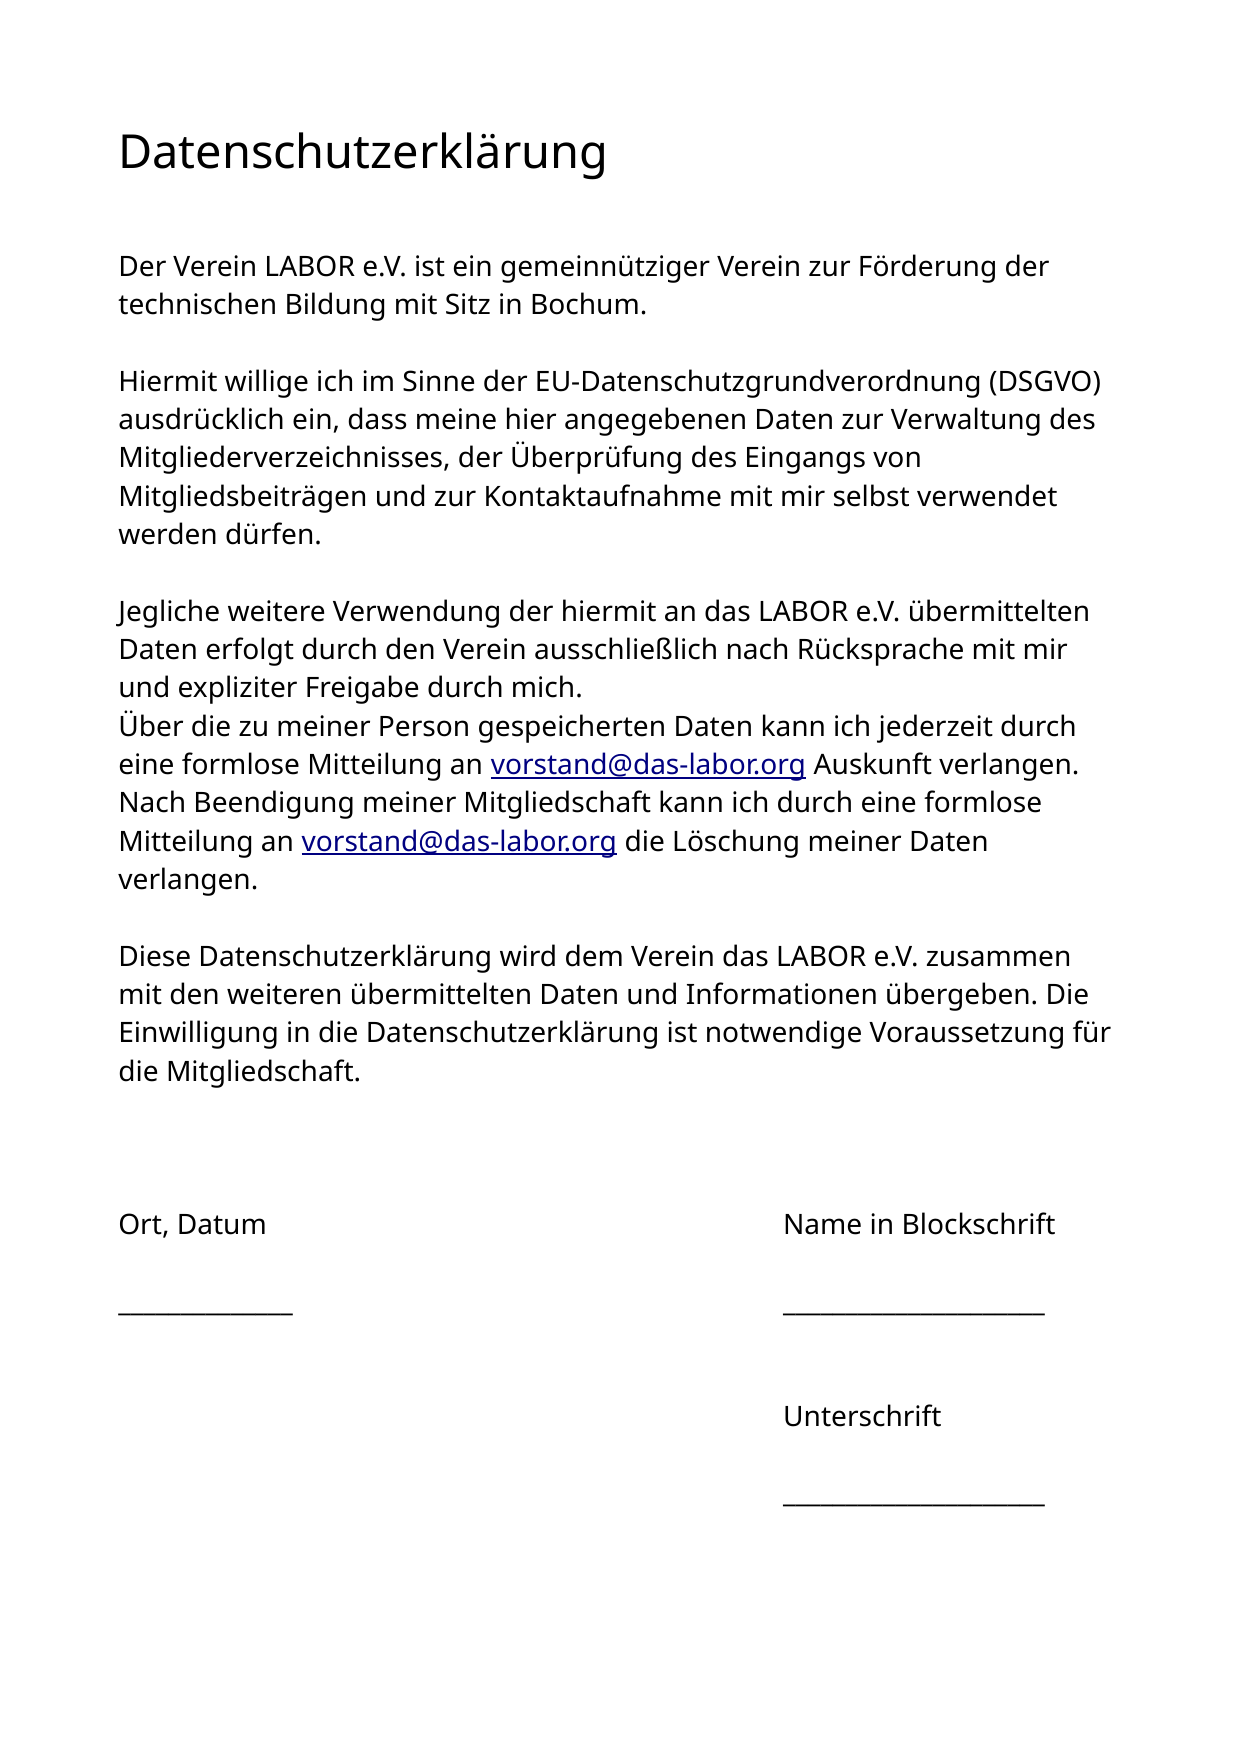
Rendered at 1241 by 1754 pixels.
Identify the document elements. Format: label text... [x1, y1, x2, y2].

text Unterschrift [118, 1396, 1122, 1434]
text Der Verein LABOR e.V. ist ein gemeinnütziger Verein zur Förderung der technischen Bildung mit Sitz in Bochum. [118, 246, 1122, 322]
text Jegliche weitere Verwendung der hiermit an das LABOR e.V. übermittelten Daten erfolgt durch den Verein ausschließlich nach Rücksprache mit mir und expliziter Freigabe durch mich. [118, 591, 1122, 706]
text Über die zu meiner Person gespeicherten Daten kann ich jederzeit durch eine formlose Mitteilung an vorstand@das-labor.org Auskunft verlangen. [118, 706, 1122, 782]
text Hiermit willige ich im Sinne der EU-Datenschutzgrundverordnung (DSGVO) ausdrücklich ein, dass meine hier angegebenen Daten zur Verwaltung des Mitgliederverzeichnisses, der Überprüfung des Eingangs von Mitgliedsbeiträgen und zur Kontaktaufnahme mit mir selbst verwendet werden dürfen. [118, 361, 1122, 552]
text Nach Beendigung meiner Mitgliedschaft kann ich durch eine formlose Mitteilung an vorstand@das-labor.org die Löschung meiner Daten verlangen. [118, 782, 1122, 897]
text ______________ _____________________ [118, 1281, 1122, 1319]
text Diese Datenschutzerklärung wird dem Verein das LABOR e.V. zusammen mit den weiteren übermittelten Daten und Informationen übergeben. Die Einwilligung in die Datenschutzerklärung ist notwendige Voraussetzung für die Mitgliedschaft. [118, 936, 1122, 1089]
text Ort, Datum Name in Blockschrift [118, 1204, 1122, 1242]
text _____________________ [118, 1472, 1122, 1511]
text Datenschutzerklärung [118, 118, 1122, 182]
